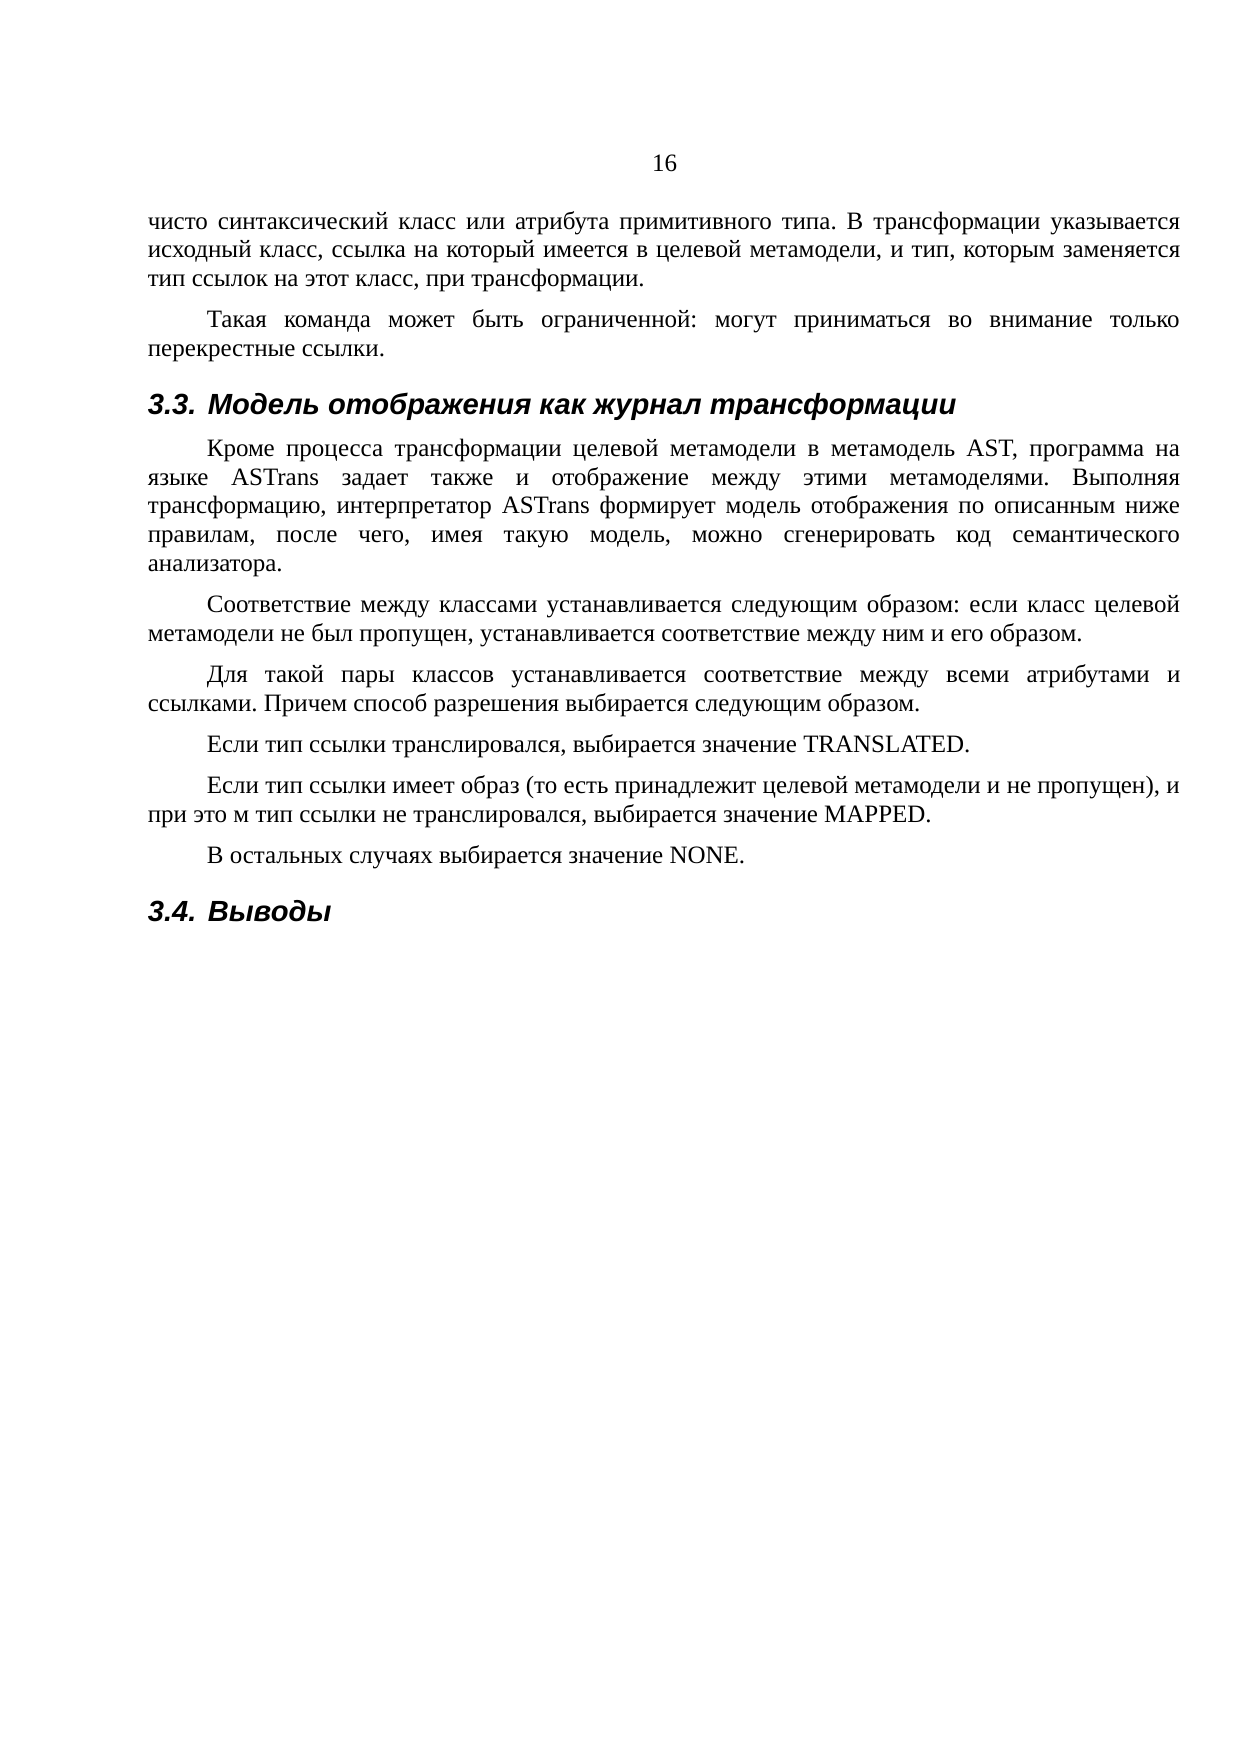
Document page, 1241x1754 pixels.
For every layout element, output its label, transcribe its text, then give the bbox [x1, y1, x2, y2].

subtitle Модель отображения как журнал трансформации [148, 387, 1181, 421]
text Кроме процесса трансформации целевой метамодели в метамодель AST, программа на языке ASTrans задает также и отображение между этими метамоделями. Выполняя трансформацию, интерпретатор ASTrans формирует модель отображения по описанным ниже правилам, после чего, имея такую модель, можно сгенерировать код семантического анализатора. [148, 433, 1181, 577]
text Для такой пары классов устанавливается соответствие между всеми атрибутами и ссылками. Причем способ разрешения выбирается следующим образом. [148, 659, 1181, 717]
text Если тип ссылки имеет образ (то есть принадлежит целевой метамодели и не пропущен), и при это м тип ссылки не транслировался, выбирается значение MAPPED. [148, 771, 1181, 828]
text Соответствие между классами устанавливается следующим образом: если класс целевой метамодели не был пропущен, устанавливается соответствие между ним и его образом. [148, 589, 1181, 647]
text Такая команда может быть ограниченной: могут приниматься во внимание только перекрестные ссылки. [148, 304, 1181, 362]
subtitle Выводы [148, 894, 1181, 928]
text Если тип ссылки транслировался, выбирается значение TRANSLATED. [148, 729, 1181, 758]
text чисто синтаксический класс или атрибута примитивного типа. В трансформации указывается исходный класс, ссылка на который имеется в целевой метамодели, и тип, которым заменяется тип ссылок на этот класс, при трансформации. [148, 206, 1181, 292]
text В остальных случаях выбирается значение NONE. [148, 841, 1181, 869]
